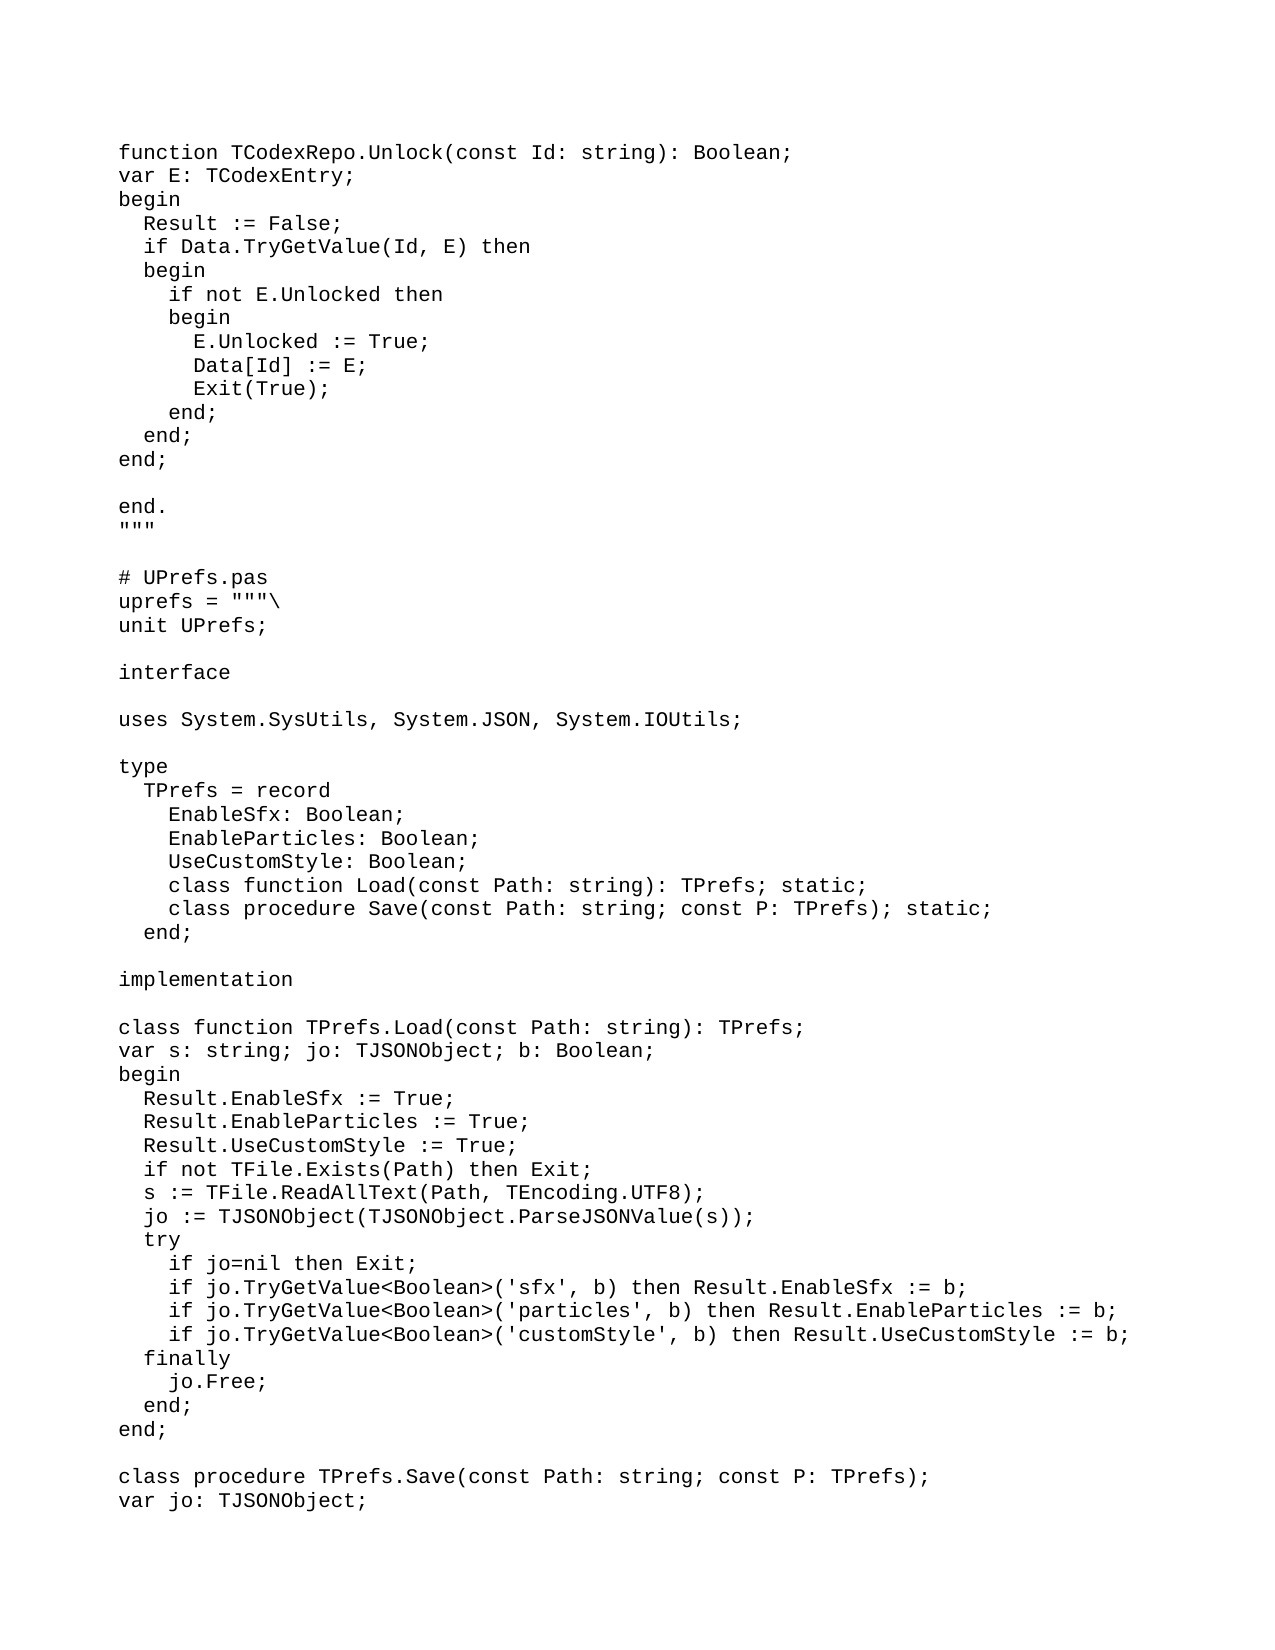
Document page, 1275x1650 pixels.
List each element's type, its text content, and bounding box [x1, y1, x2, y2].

text Exit(True); [118, 378, 1157, 402]
text if jo.TryGetValue<Boolean>('customStyle', b) then Result.UseCustomStyle := b; [118, 1324, 1157, 1348]
text if jo.TryGetValue<Boolean>('sfx', b) then Result.EnableSfx := b; [118, 1277, 1157, 1300]
text end. [118, 496, 1157, 520]
text implementation [118, 969, 1157, 993]
text begin [118, 260, 1157, 284]
text # UPrefs.pas [118, 567, 1157, 591]
text end; [118, 426, 1157, 449]
text EnableSfx: Boolean; [118, 804, 1157, 827]
text uses System.SysUtils, System.JSON, System.IOUtils; [118, 709, 1157, 733]
text Result.EnableSfx := True; [118, 1088, 1157, 1111]
text try [118, 1229, 1157, 1253]
text Result.EnableParticles := True; [118, 1111, 1157, 1135]
text class function TPrefs.Load(const Path: string): TPrefs; [118, 1017, 1157, 1040]
text Result.UseCustomStyle := True; [118, 1135, 1157, 1158]
text if Data.TryGetValue(Id, E) then [118, 236, 1157, 260]
text var s: string; jo: TJSONObject; b: Boolean; [118, 1040, 1157, 1064]
text class procedure TPrefs.Save(const Path: string; const P: TPrefs); [118, 1466, 1157, 1489]
text Result := False; [118, 213, 1157, 236]
text end; [118, 1419, 1157, 1442]
text interface [118, 662, 1157, 686]
text unit UPrefs; [118, 615, 1157, 638]
text UseCustomStyle: Boolean; [118, 851, 1157, 875]
text var E: TCodexEntry; [118, 165, 1157, 189]
text function TCodexRepo.Unlock(const Id: string): Boolean; [118, 142, 1157, 165]
text begin [118, 1064, 1157, 1088]
text class function Load(const Path: string): TPrefs; static; [118, 875, 1157, 898]
text jo.Free; [118, 1371, 1157, 1395]
text TPrefs = record [118, 780, 1157, 804]
text begin [118, 189, 1157, 213]
text finally [118, 1348, 1157, 1371]
text if jo.TryGetValue<Boolean>('particles', b) then Result.EnableParticles := b; [118, 1300, 1157, 1324]
text end; [118, 449, 1157, 473]
text class procedure Save(const Path: string; const P: TPrefs); static; [118, 898, 1157, 922]
text if not TFile.Exists(Path) then Exit; [118, 1158, 1157, 1182]
text type [118, 757, 1157, 780]
text end; [118, 1395, 1157, 1419]
text if not E.Unlocked then [118, 284, 1157, 307]
text jo := TJSONObject(TJSONObject.ParseJSONValue(s)); [118, 1206, 1157, 1229]
text E.Unlocked := True; [118, 331, 1157, 354]
text EnableParticles: Boolean; [118, 827, 1157, 851]
text Data[Id] := E; [118, 354, 1157, 378]
text var jo: TJSONObject; [118, 1489, 1157, 1513]
text begin [118, 307, 1157, 331]
text uprefs = """\ [118, 591, 1157, 615]
text s := TFile.ReadAllText(Path, TEncoding.UTF8); [118, 1182, 1157, 1206]
text if jo=nil then Exit; [118, 1253, 1157, 1277]
text end; [118, 402, 1157, 426]
text end; [118, 922, 1157, 946]
text """ [118, 520, 1157, 544]
